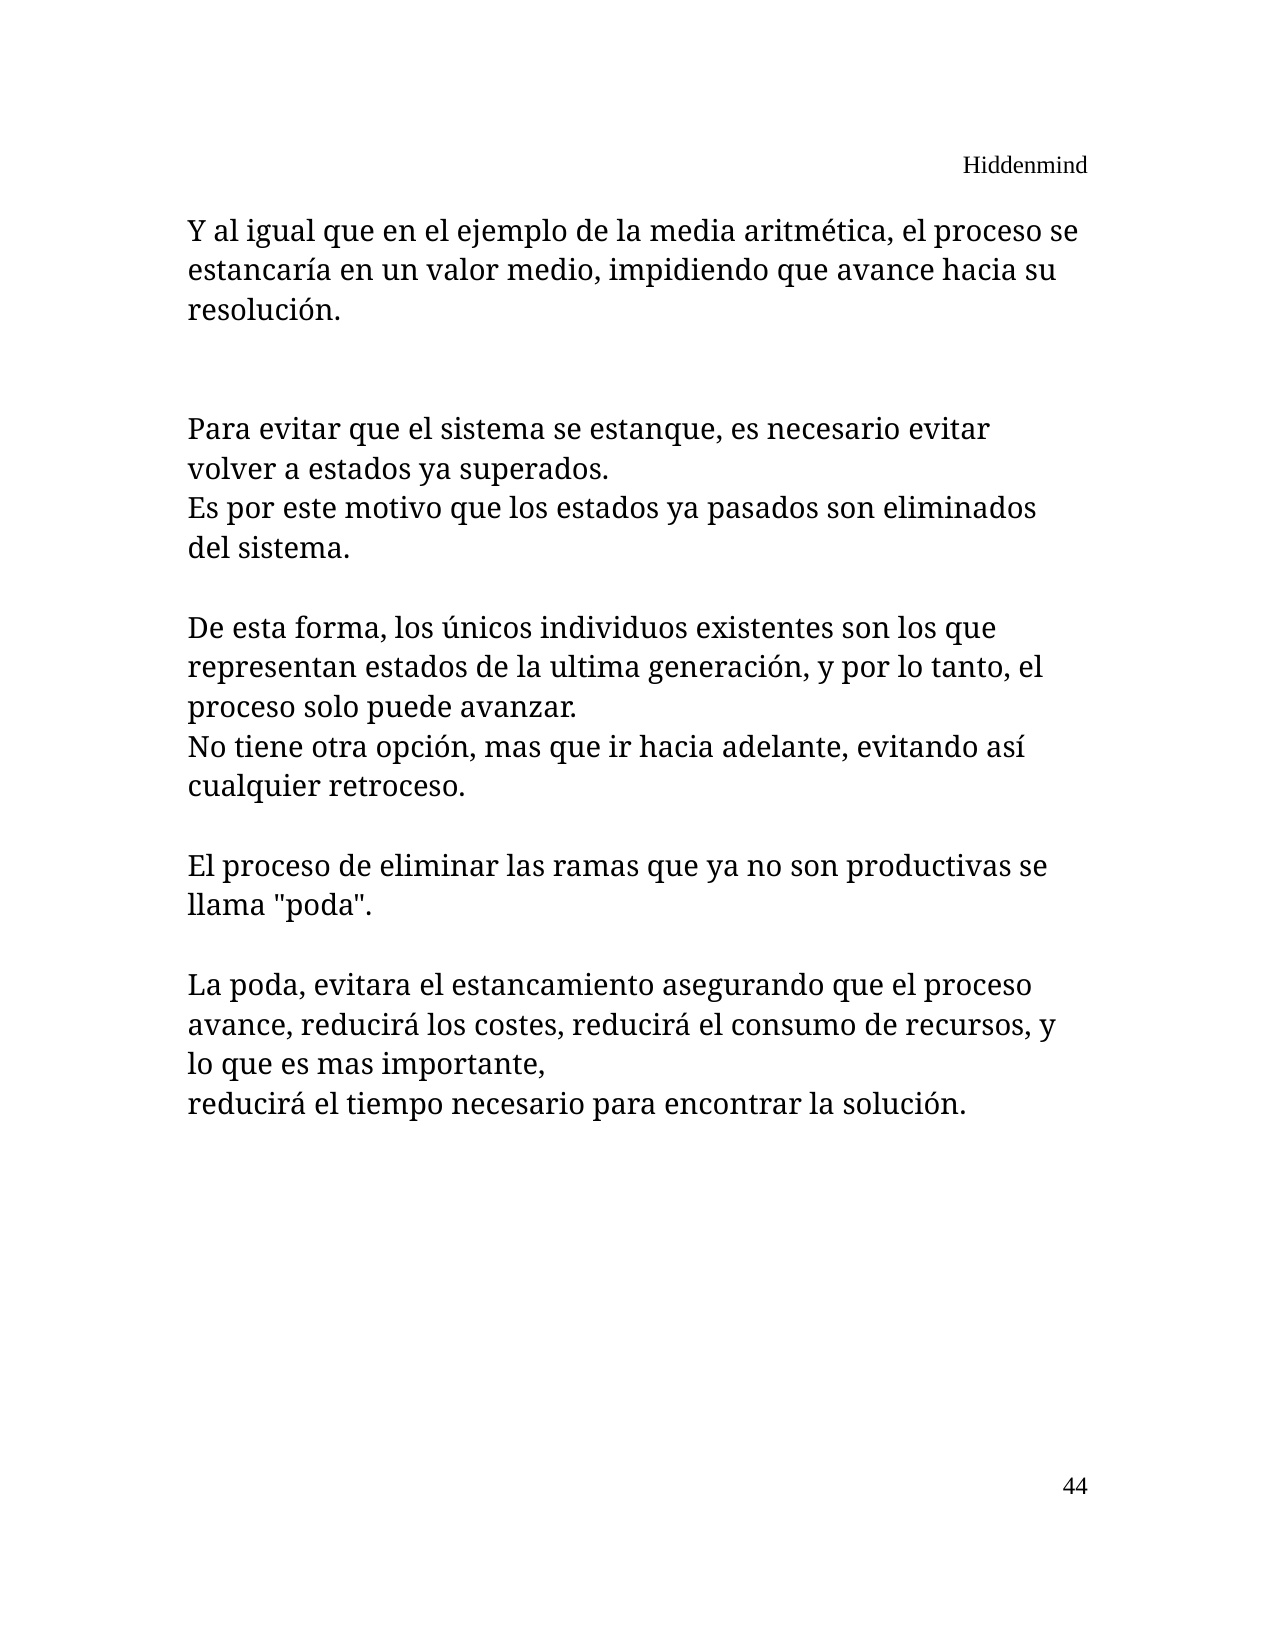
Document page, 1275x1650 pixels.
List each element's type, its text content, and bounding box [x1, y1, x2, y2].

text No tiene otra opción, mas que ir hacia adelante, evitando así cualquier retroceso. [187, 726, 1087, 805]
text Para evitar que el sistema se estanque, es necesario evitar volver a estados ya superados. [187, 408, 1087, 488]
text Y al igual que en el ejemplo de la media aritmética, el proceso se estancaría en un valor medio, impidiendo que avance hacia su resolución. [187, 210, 1087, 329]
text Es por este motivo que los estados ya pasados son eliminados del sistema. [187, 488, 1087, 567]
text reducirá el tiempo necesario para encontrar la solución. [187, 1083, 1087, 1123]
text El proceso de eliminar las ramas que ya no son productivas se llama "poda". [187, 845, 1087, 924]
text De esta forma, los únicos individuos existentes son los que representan estados de la ultima generación, y por lo tanto, el proceso solo puede avanzar. [187, 607, 1087, 726]
text La poda, evitara el estancamiento asegurando que el proceso avance, reducirá los costes, reducirá el consumo de recursos, y lo que es mas importante, [187, 964, 1087, 1083]
